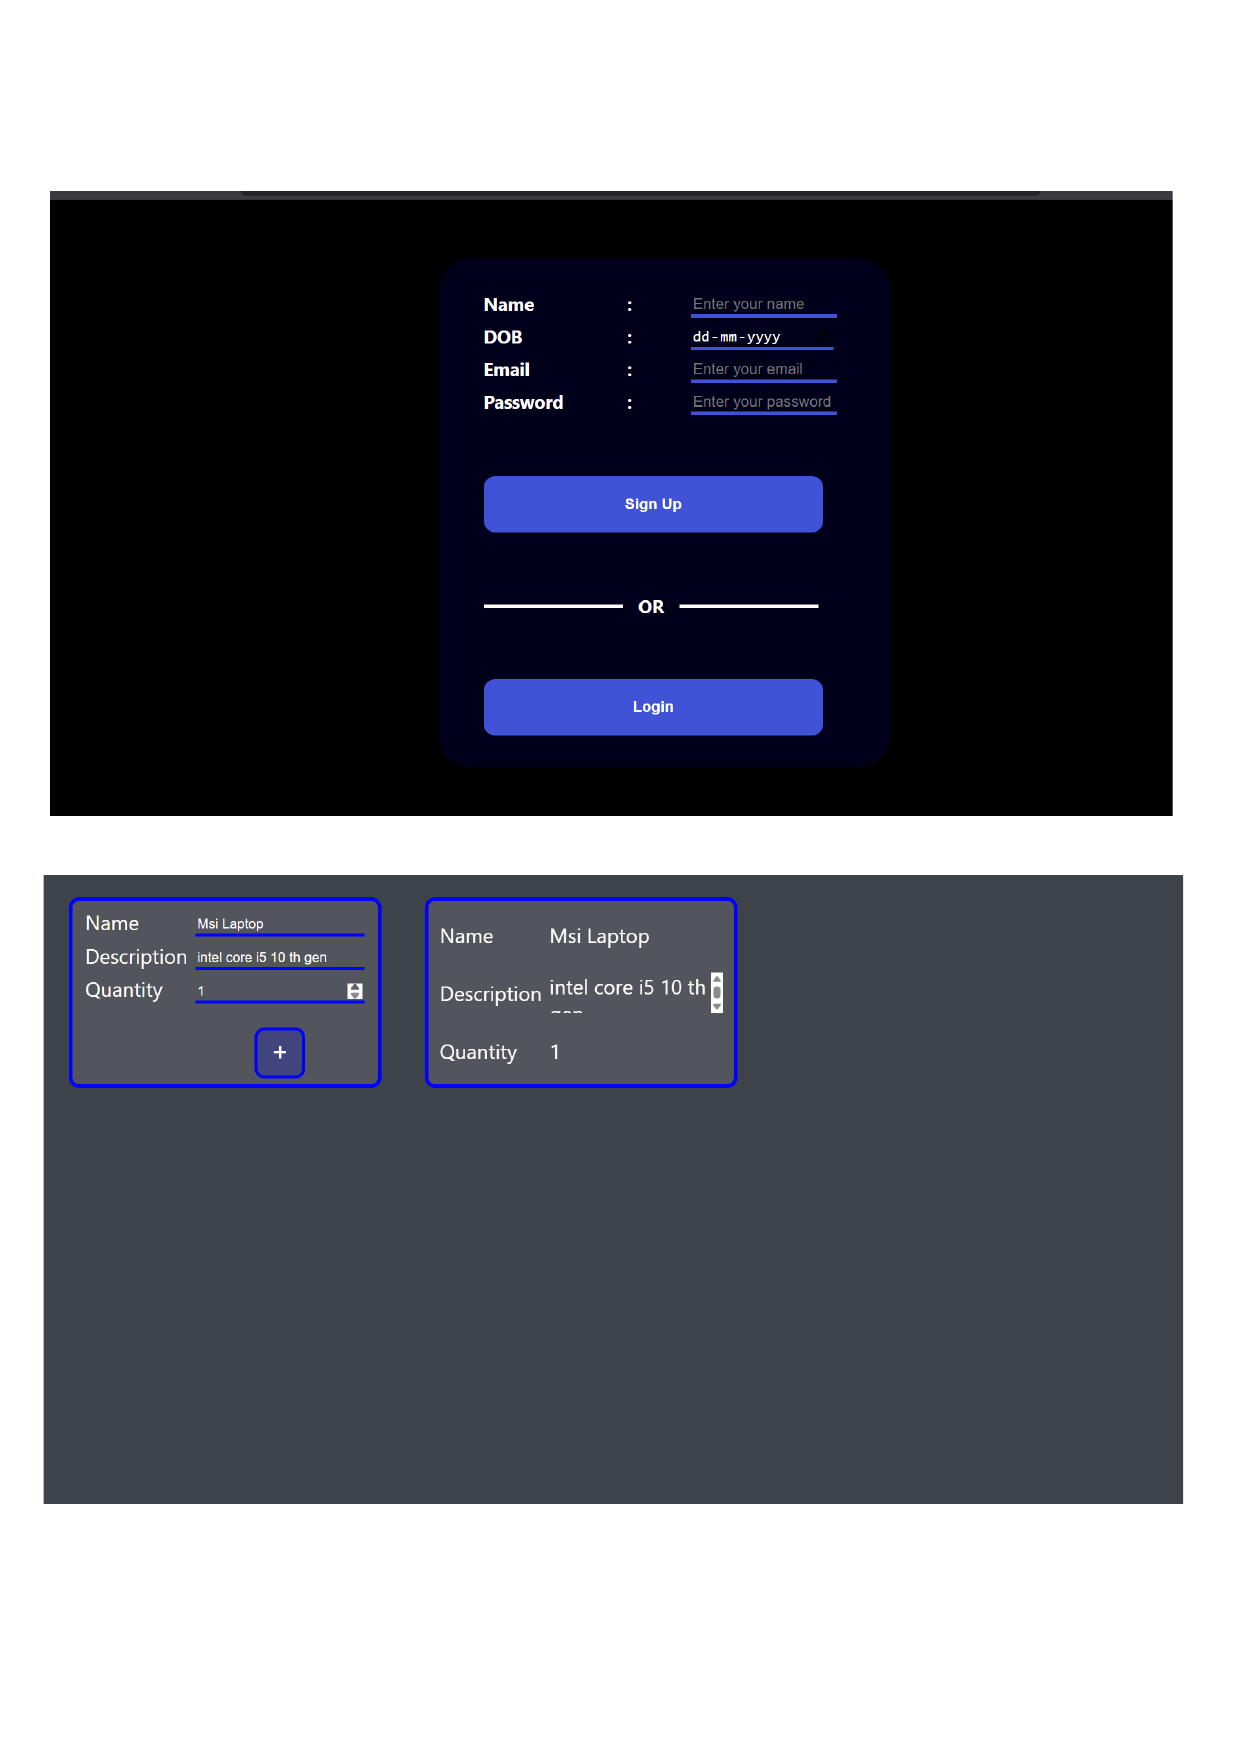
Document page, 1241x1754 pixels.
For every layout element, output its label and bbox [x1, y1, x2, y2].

picture [50, 191, 1173, 816]
picture [43, 875, 1184, 1504]
